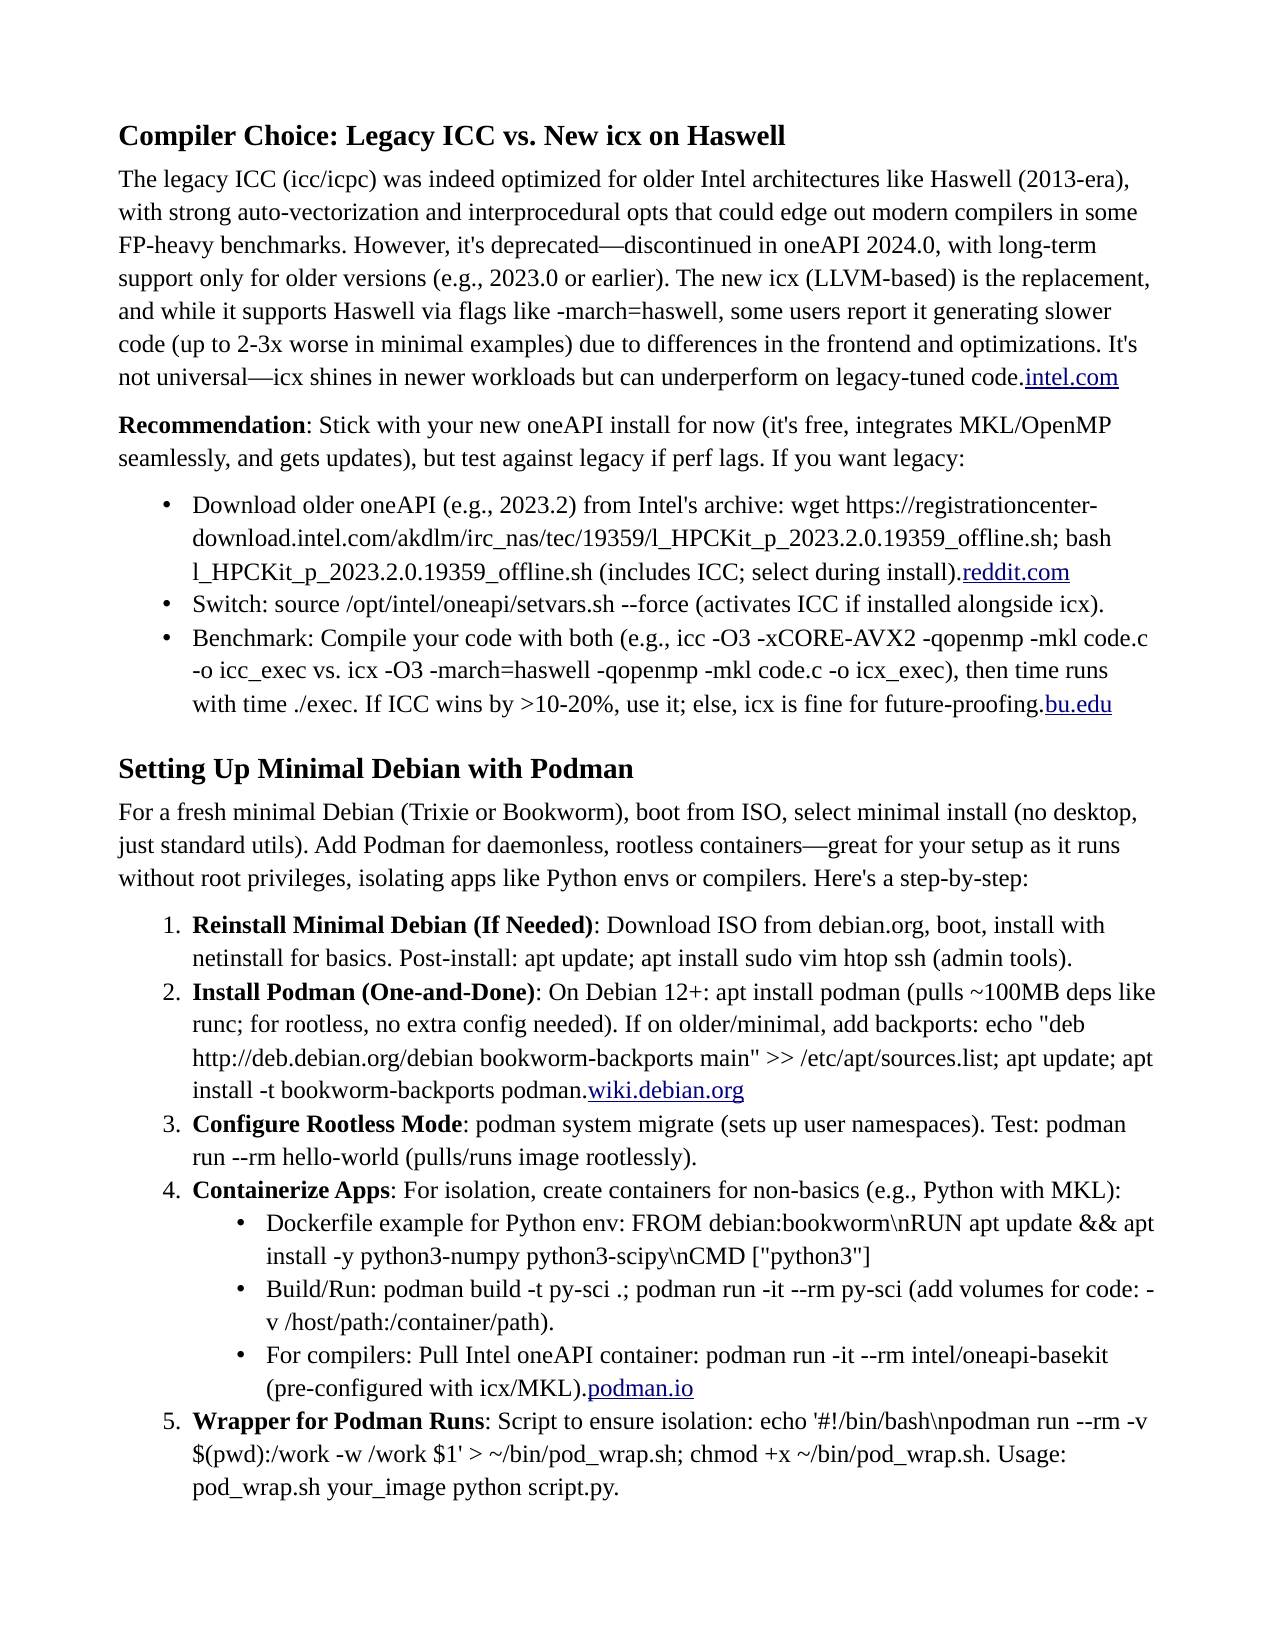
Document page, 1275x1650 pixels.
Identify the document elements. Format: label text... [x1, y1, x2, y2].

subtitle Setting Up Minimal Debian with Podman [118, 751, 1157, 784]
text The legacy ICC (icc/icpc) was indeed optimized for older Intel architectures like Haswell (2013-era), with strong auto-vectorization and interprocedural opts that could edge out modern compilers in some FP-heavy benchmarks. However, it's deprecated—discontinued in oneAPI 2024.0, with long-term support only for older versions (e.g., 2023.0 or earlier). The new icx (LLVM-based) is the replacement, and while it supports Haswell via flags like -march=haswell, some users report it generating slower code (up to 2-3x worse in minimal examples) due to differences in the frontend and optimizations. It's not universal—icx shines in newer workloads but can underperform on legacy-tuned code.intel.com [118, 164, 1157, 391]
list Build/Run: podman build -t py-sci .; podman run -it --rm py-sci (add volumes for code: -v /host/path:/container/path). [236, 1274, 1157, 1336]
subtitle Compiler Choice: Legacy ICC vs. New icx on Haswell [118, 118, 1157, 152]
text For a fresh minimal Debian (Trixie or Bookworm), boot from ISO, select minimal install (no desktop, just standard utils). Add Podman for daemonless, rootless containers—great for your setup as it runs without root privileges, isolating apps like Python envs or compilers. Here's a step-by-step: [118, 797, 1157, 892]
list Wrapper for Podman Runs: Script to ensure isolation: echo '#!/bin/bash\npodman run --rm -v $(pwd):/work -w /work $1' > ~/bin/pod_wrap.sh; chmod +x ~/bin/pod_wrap.sh. Usage: pod_wrap.sh your_image python script.py. [162, 1406, 1157, 1501]
list For compilers: Pull Intel oneAPI container: podman run -it --rm intel/oneapi-basekit (pre-configured with icx/MKL).podman.io [236, 1340, 1157, 1402]
list Dockerfile example for Python env: FROM debian:bookworm\nRUN apt update && apt install -y python3-numpy python3-scipy\nCMD ["python3"] [236, 1208, 1157, 1269]
list Benchmark: Compile your code with both (e.g., icc -O3 -xCORE-AVX2 -qopenmp -mkl code.c -o icc_exec vs. icx -O3 -march=haswell -qopenmp -mkl code.c -o icx_exec), then time runs with time ./exec. If ICC wins by >10-20%, use it; else, icx is fine for future-proofing.bu.edu [162, 623, 1157, 717]
list Configure Rootless Mode: podman system migrate (sets up user namespaces). Test: podman run --rm hello-world (pulls/runs image rootlessly). [162, 1109, 1157, 1170]
list Containerize Apps: For isolation, create containers for non-basics (e.g., Python with MKL): [162, 1175, 1157, 1203]
list Install Podman (One-and-Done): On Debian 12+: apt install podman (pulls ~100MB deps like runc; for rootless, no extra config needed). If on older/minimal, add backports: echo "deb http://deb.debian.org/debian bookworm-backports main" >> /etc/apt/sources.list; apt update; apt install -t bookworm-backports podman.wiki.debian.org [162, 977, 1157, 1104]
list Reinstall Minimal Debian (If Needed): Download ISO from debian.org, boot, install with netinstall for basics. Post-install: apt update; apt install sudo vim htop ssh (admin tools). [162, 911, 1157, 972]
text Recommendation: Stick with your new oneAPI install for now (it's free, integrates MKL/OpenMP seamlessly, and gets updates), but test against legacy if perf lags. If you want legacy: [118, 410, 1157, 472]
list Switch: source /opt/intel/oneapi/setvars.sh --force (activates ICC if installed alongside icx). [162, 589, 1157, 618]
list Download older oneAPI (e.g., 2023.2) from Intel's archive: wget https://registrationcenter-download.intel.com/akdlm/irc_nas/tec/19359/l_HPCKit_p_2023.2.0.19359_offline.sh; bash l_HPCKit_p_2023.2.0.19359_offline.sh (includes ICC; select during install).reddit.com [162, 491, 1157, 585]
